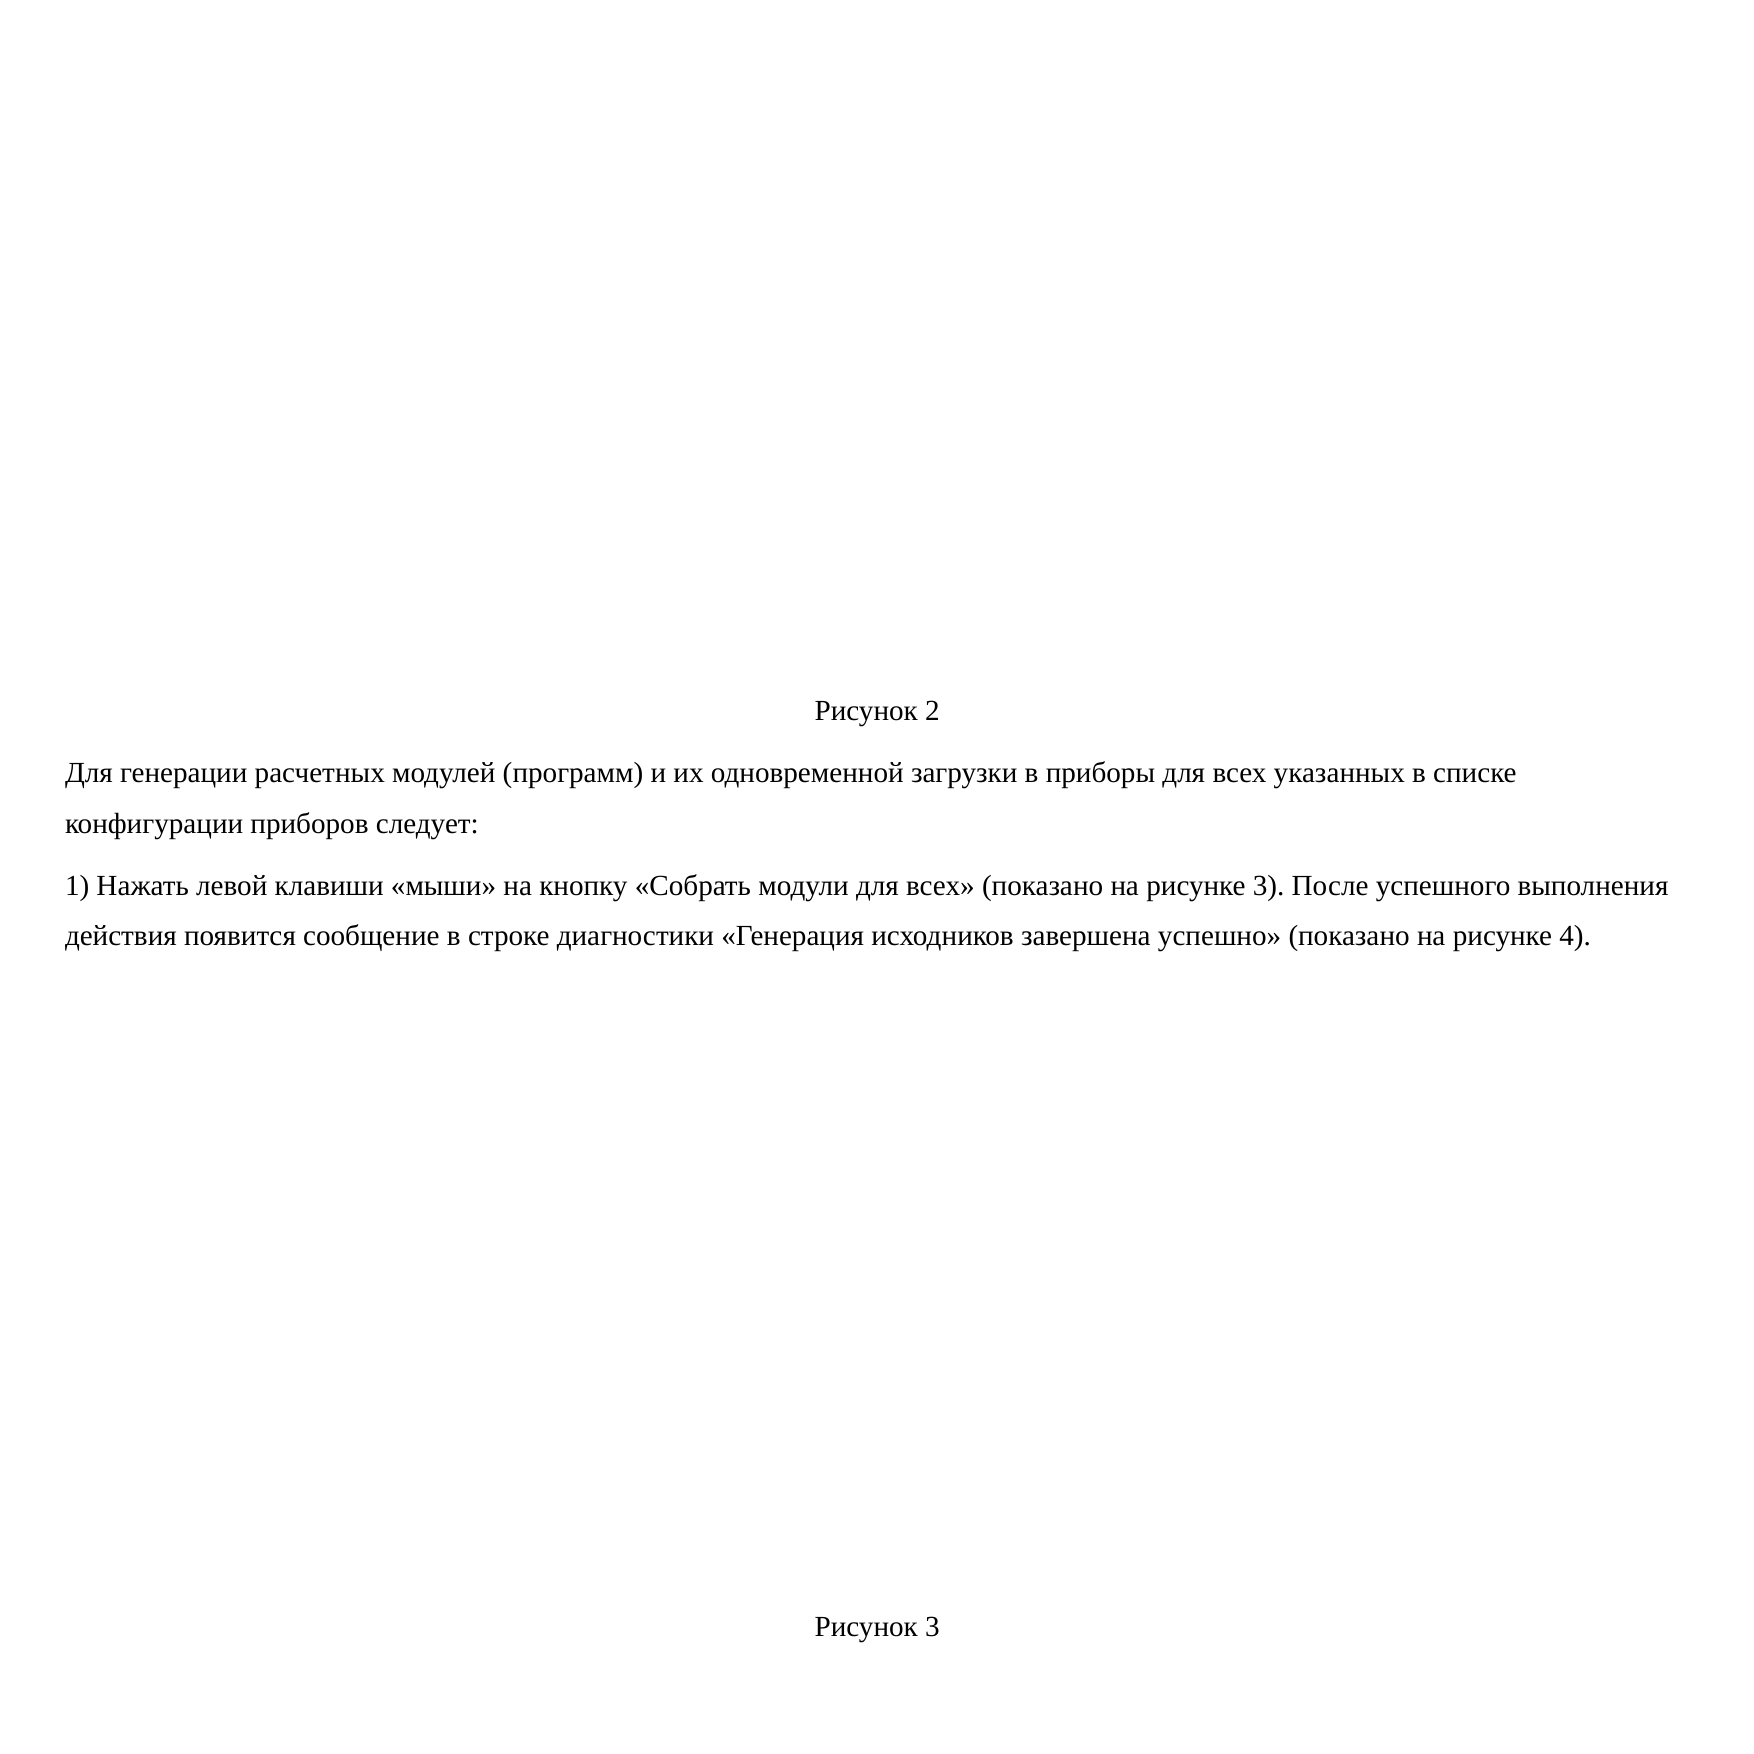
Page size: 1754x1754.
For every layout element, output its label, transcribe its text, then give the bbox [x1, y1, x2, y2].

table_cell Рисунок 2 Для генерации расчетных модулей (программ) и их одновременной загрузки в приборы для всех указанных в списке конфигурации приборов следует: 1) Нажать левой клавиши «мыши» на кнопку «Собрать модули для всех» (показано на рисунке 3). После успешного выполнения действия появится сообщение в строке диагностики «Генерация исходников завершена успешно» (показано на рисунке 4). Рисунок 3 [59, 59, 1695, 1654]
